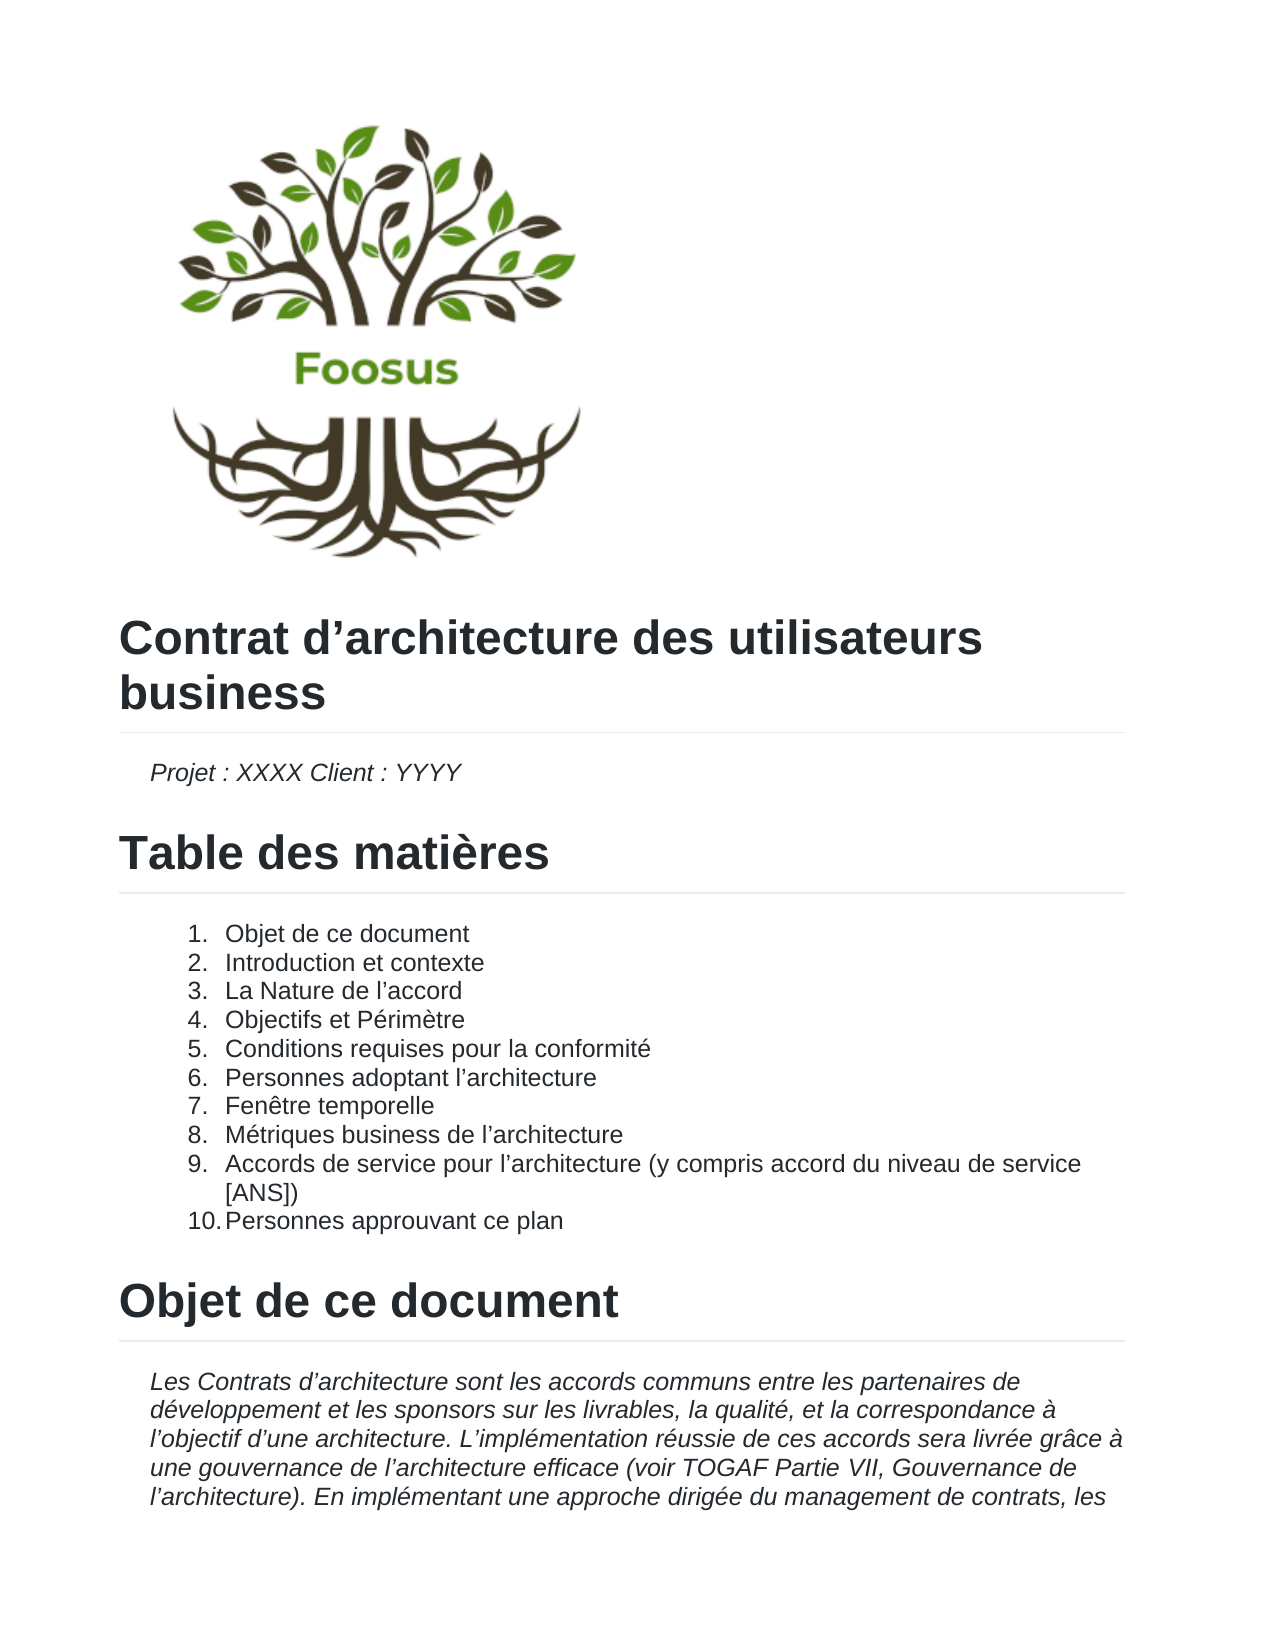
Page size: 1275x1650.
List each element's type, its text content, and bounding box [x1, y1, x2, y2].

subtitle Contrat d’architecture des utilisateurs business [119, 609, 1125, 732]
text Projet : XXXX Client : YYYY [150, 758, 1125, 787]
list Objet de ce document [187, 919, 1125, 947]
text Les Contrats d’architecture sont les accords communs entre les partenaires de développement et les sponsors sur les livrables, la qualité, et la correspondance à l’objectif d’une architecture. L’implémentation réussie de ces accords sera livrée grâce à une gouvernance de l’architecture efficace (voir TOGAF Partie VII, Gouvernance de l’architecture). En implémentant une approche dirigée du management de contrats, les [150, 1367, 1125, 1510]
list Fenêtre temporelle [187, 1091, 1125, 1120]
list Personnes adoptant l’architecture [187, 1062, 1125, 1091]
subtitle Table des matières [119, 824, 1125, 892]
list Métriques business de l’architecture [187, 1120, 1125, 1149]
subtitle Objet de ce document [119, 1272, 1125, 1340]
list Introduction et contexte [187, 947, 1125, 976]
list Objectifs et Périmètre [187, 1005, 1125, 1034]
picture [150, 112, 604, 572]
list La Nature de l’accord [187, 976, 1125, 1005]
list Personnes approuvant ce plan [187, 1206, 1125, 1235]
list Conditions requises pour la conformité [187, 1034, 1125, 1062]
list Accords de service pour l’architecture (y compris accord du niveau de service [ANS]) [187, 1149, 1125, 1206]
